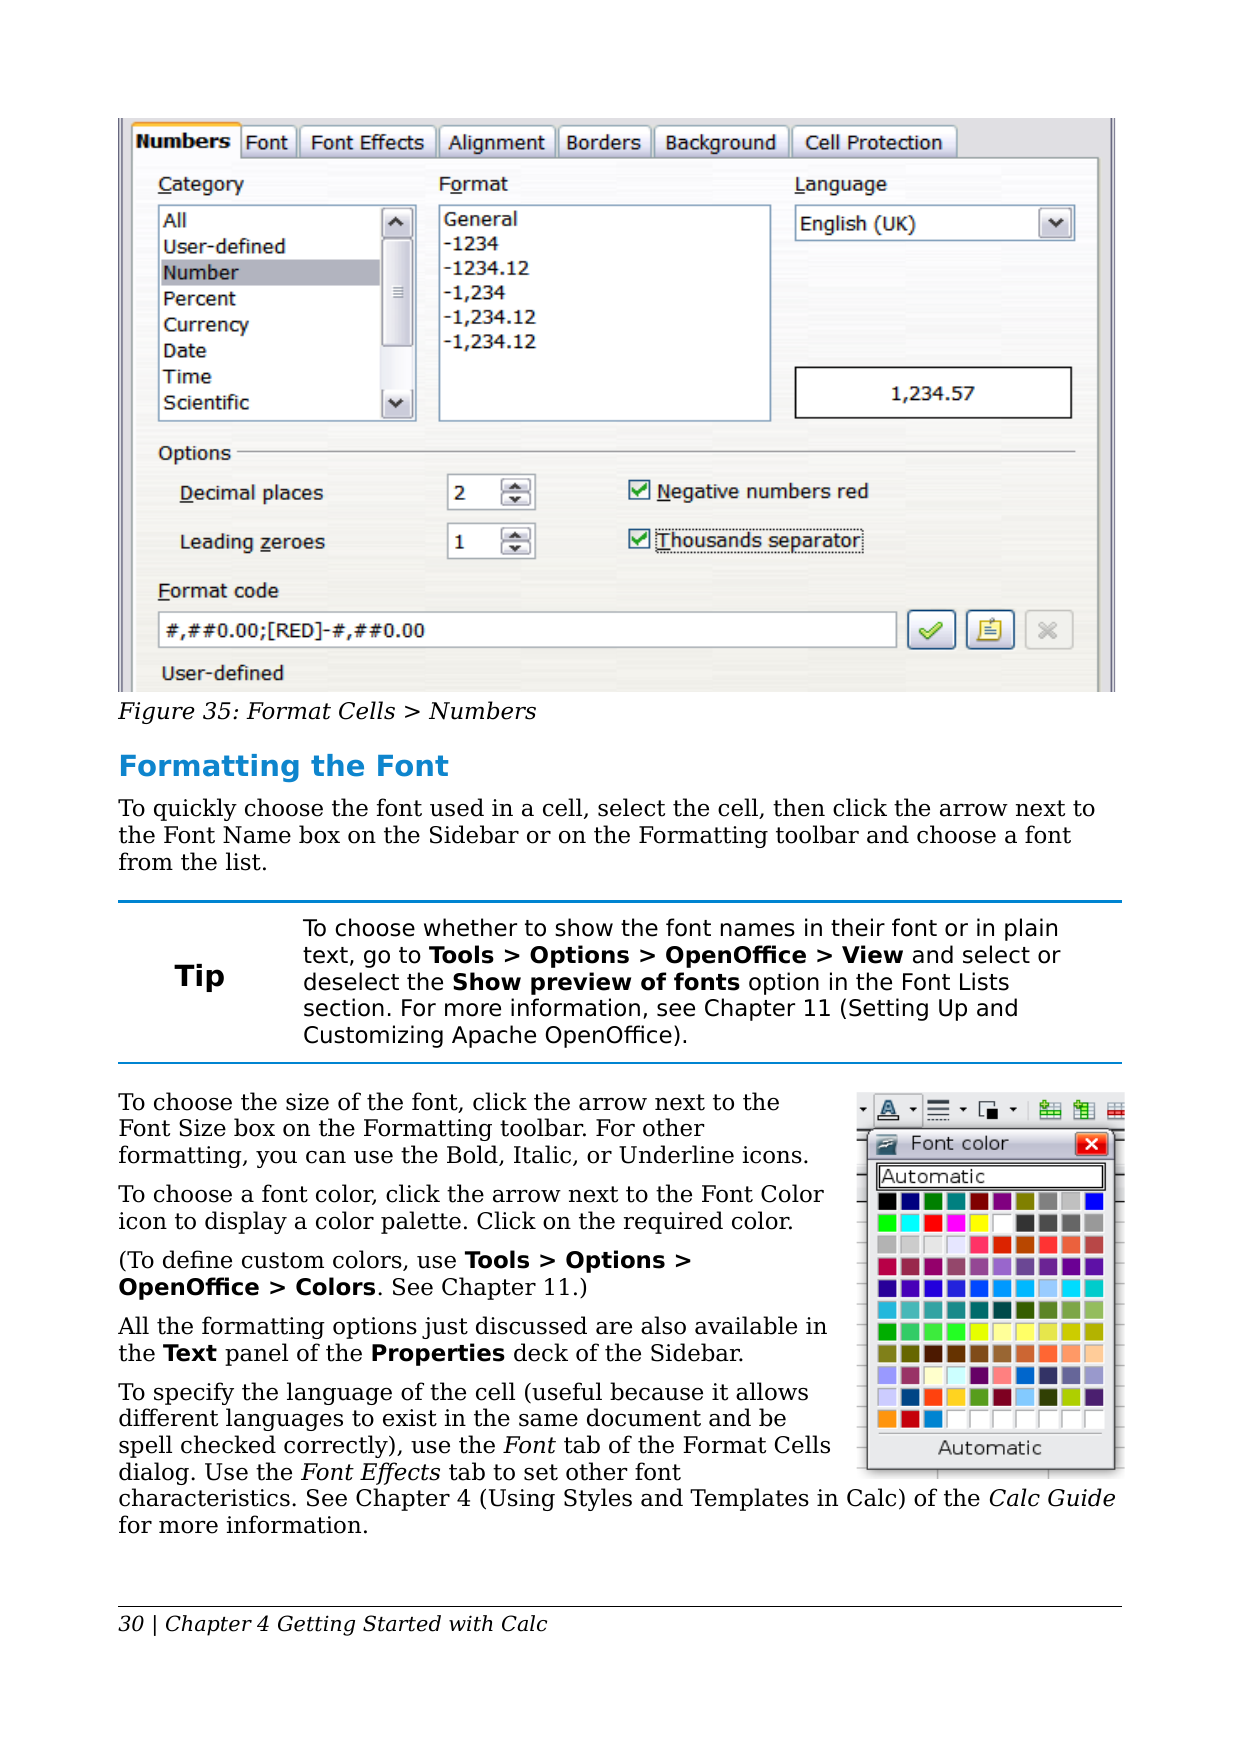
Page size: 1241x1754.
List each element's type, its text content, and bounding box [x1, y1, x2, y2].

table_header To choose whether to show the font names in their font or in plain text, go to Tools > Options > OpenOffice > View and select or deselect the Show preview of fonts option in the Font Lists section. For more information, see Chapter 11 (Setting Up and Customizing Apache OpenOffice). [281, 903, 1122, 1062]
text To choose a font color, click the arrow next to the Font Color icon to display a color palette. Click on the required color. [118, 1181, 856, 1235]
text To choose the size of the font, click the arrow next to the Font Size box on the Formatting toolbar. For other formatting, you can use the Bold, Italic, or Underline icons. [118, 1089, 1122, 1169]
text To quickly choose the font used in a cell, select the cell, then click the arrow next to the Font Name box on the Sidebar or on the Formatting toolbar and choose a font from the list. [118, 795, 1122, 875]
text (To define custom colors, use Tools > Options > OpenOffice > Colors. See Chapter 11.) [118, 1247, 856, 1301]
picture [118, 118, 1116, 692]
picture [856, 1091, 1125, 1479]
text Figure 35: Format Cells > Numbers [118, 698, 1115, 725]
subtitle Formatting the Font [118, 749, 1122, 783]
text All the formatting options just discussed are also available in the Text panel of the Properties deck of the Sidebar. [118, 1313, 856, 1366]
text To specify the language of the cell (useful because it allows different languages to exist in the same document and be spell checked correctly), use the Font tab of the Format Cells dialog. Use the Font Effects tab to set other font characteristics. See Chapter 4 (Using Styles and Templates in Calc) of the Calc Guide for more information. [118, 1379, 1122, 1539]
table_header Tip [118, 903, 281, 1062]
